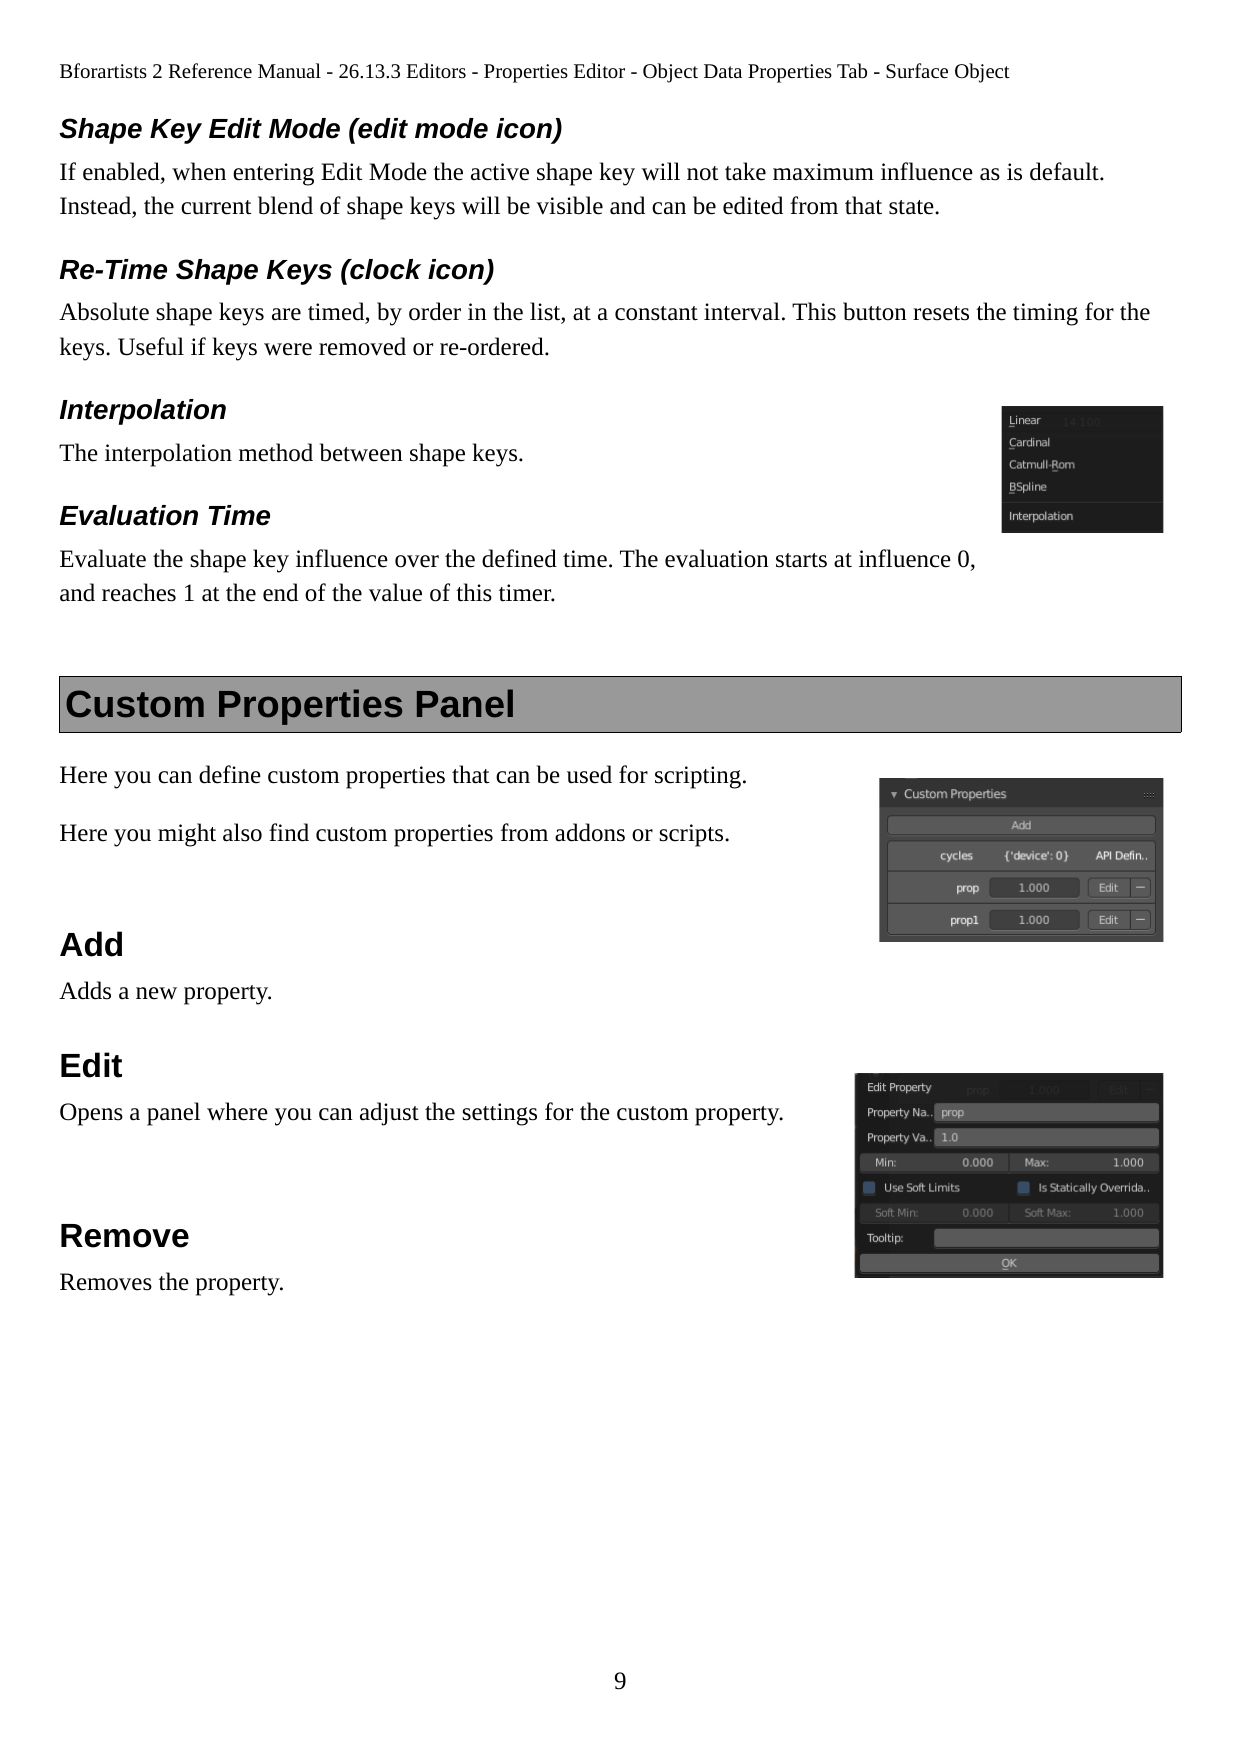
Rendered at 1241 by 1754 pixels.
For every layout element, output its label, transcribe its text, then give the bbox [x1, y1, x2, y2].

text Absolute shape keys are timed, by order in the list, at a constant interval. This button resets the timing for the keys. Useful if keys were removed or re-ordered. [59, 297, 1181, 361]
subtitle Shape Key Edit Mode (edit mode icon) [59, 113, 1181, 144]
subtitle Evaluation Time [59, 499, 1001, 531]
subtitle Add [59, 925, 1181, 964]
text If enabled, when entering Edit Mode the active shape key will not take maximum influence as is default. Instead, the current blend of shape keys will be visible and can be edited from that state. [59, 157, 1181, 220]
subtitle Re-Time Shape Keys (clock icon) [59, 253, 1181, 285]
subtitle Edit [59, 1046, 1181, 1085]
text Here you can define custom properties that can be used for scripting. [59, 760, 1181, 789]
picture [879, 778, 1164, 942]
text Here you might also find custom properties from addons or scripts. [59, 818, 879, 847]
subtitle [1164, 499, 1181, 531]
text Evaluate the shape key influence over the defined time. The evaluation starts at influence 0, and reaches 1 at the end of the value of this timer. [59, 544, 1181, 607]
subtitle Remove [59, 1216, 854, 1255]
text Adds a new property. [59, 976, 1181, 1005]
subtitle Interpolation [59, 393, 1181, 425]
text Opens a panel where you can adjust the settings for the custom property. [59, 1097, 854, 1126]
text Removes the property. [59, 1267, 1181, 1296]
picture [854, 1073, 1164, 1278]
table_header Custom Properties Panel [60, 677, 1181, 732]
picture [1001, 406, 1164, 533]
text The interpolation method between shape keys. [59, 438, 1001, 467]
subtitle [1164, 1216, 1181, 1255]
